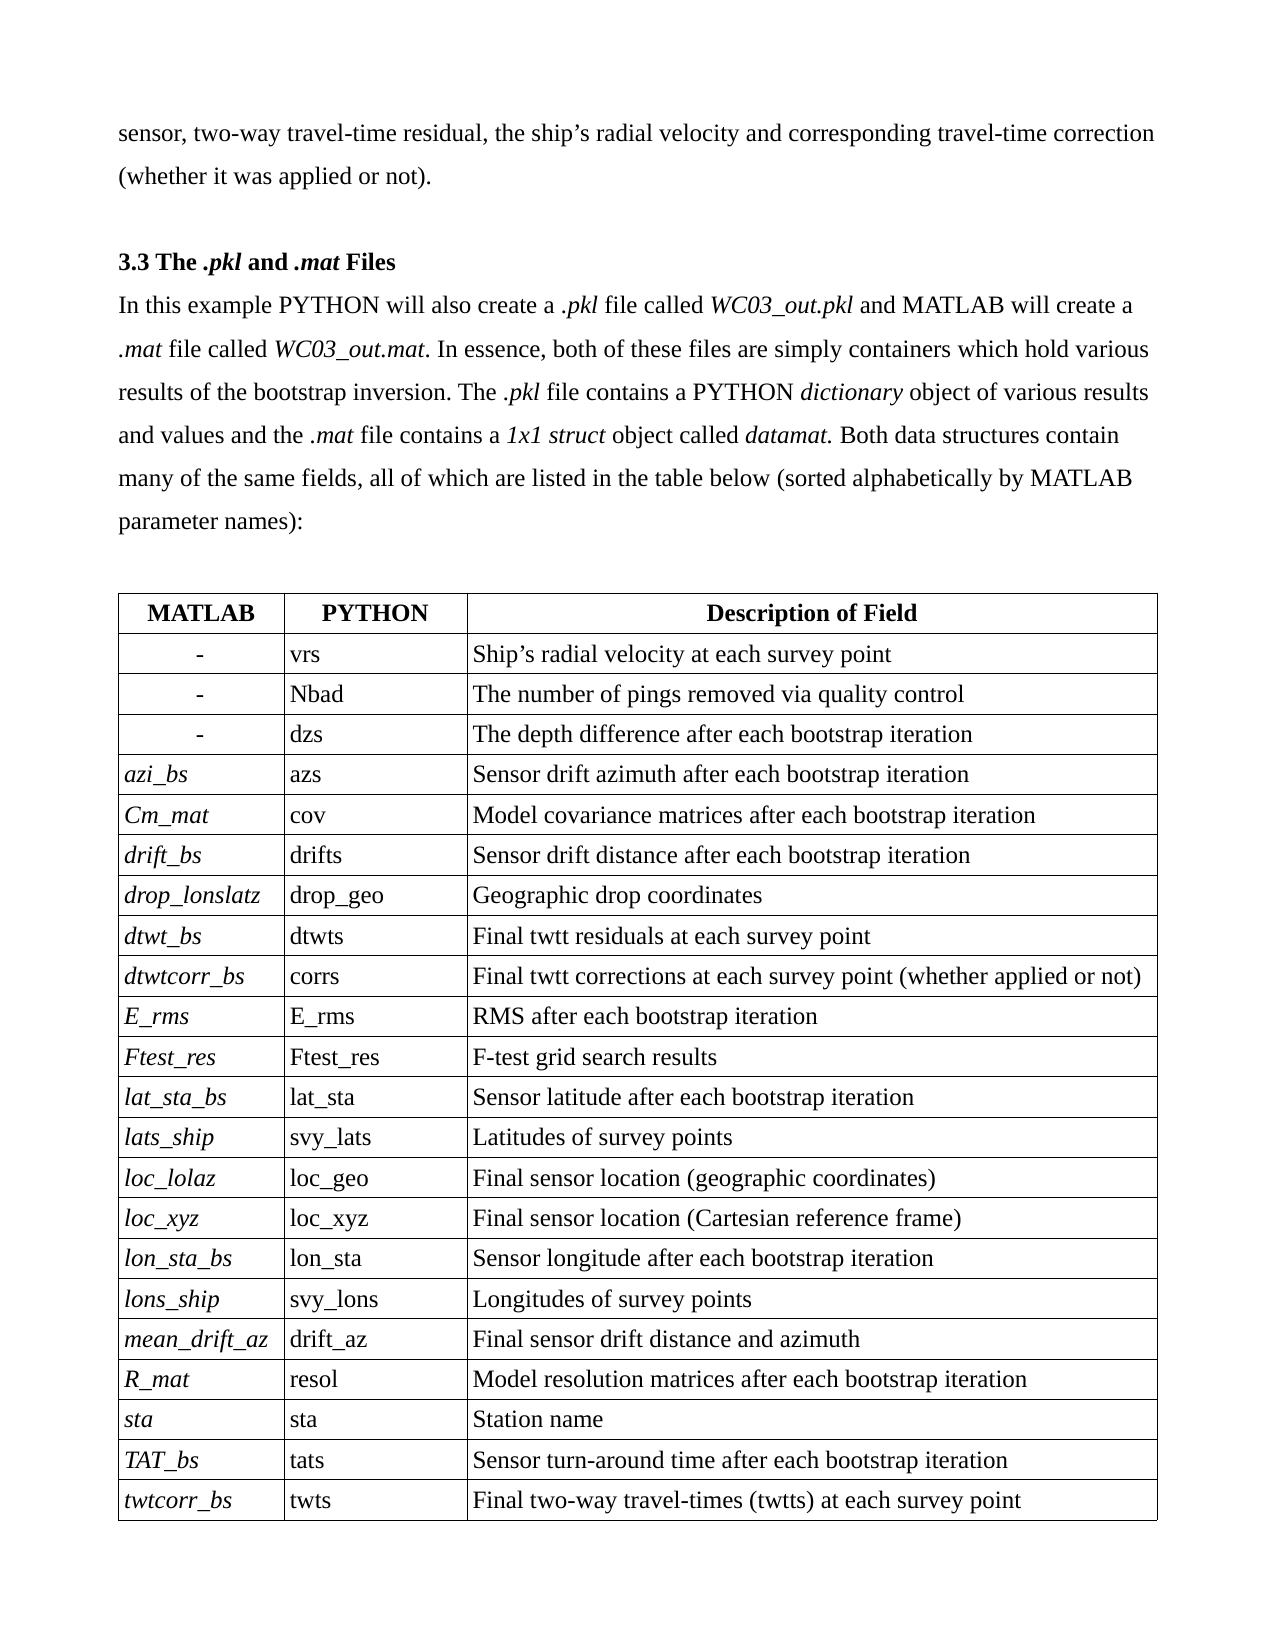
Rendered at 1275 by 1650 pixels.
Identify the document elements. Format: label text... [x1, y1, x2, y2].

table_cell twtcorr_bs [119, 1480, 284, 1520]
text In this example PYTHON will also create a .pkl file called WC03_out.pkl and MATLAB will create a .mat file called WC03_out.mat. In essence, both of these files are simply containers which hold various results of the bootstrap inversion. The .pkl file contains a PYTHON dictionary object of various results and values and the .mat file contains a 1x1 struct object called datamat. Both data structures contain many of the same fields, all of which are listed in the table below (sorted alphabetically by MATLAB parameter names): [118, 291, 1157, 535]
table_cell drifts [285, 835, 467, 875]
table_cell dzs [285, 715, 467, 754]
table_cell drop_geo [285, 876, 467, 915]
table_cell lat_sta_bs [119, 1077, 284, 1117]
table_cell Cm_mat [119, 795, 284, 834]
table_cell Sensor drift distance after each bootstrap iteration [468, 835, 1157, 875]
table_cell azi_bs [119, 755, 284, 794]
table_cell Ship’s radial velocity at each survey point [468, 634, 1157, 673]
table_cell Final sensor location (geographic coordinates) [468, 1158, 1157, 1197]
table_header MATLAB [119, 594, 284, 633]
table_cell drop_lonslatz [119, 876, 284, 915]
text sensor, two-way travel-time residual, the ship’s radial velocity and corresponding travel-time correction (whether it was applied or not). [118, 118, 1157, 190]
table_cell loc_xyz [285, 1198, 467, 1237]
table_cell drift_az [285, 1319, 467, 1358]
table_cell Final twtt residuals at each survey point [468, 916, 1157, 955]
table_cell dtwts [285, 916, 467, 955]
table_cell Longitudes of survey points [468, 1279, 1157, 1318]
table_cell resol [285, 1360, 467, 1399]
table_cell lats_ship [119, 1118, 284, 1157]
table_cell The number of pings removed via quality control [468, 674, 1157, 713]
table_cell Geographic drop coordinates [468, 876, 1157, 915]
table_cell Ftest_res [119, 1037, 284, 1076]
table_cell Final twtt corrections at each survey point (whether applied or not) [468, 956, 1157, 996]
table_cell RMS after each bootstrap iteration [468, 997, 1157, 1036]
table_cell Final two-way travel-times (twtts) at each survey point [468, 1480, 1157, 1520]
table_cell Latitudes of survey points [468, 1118, 1157, 1157]
table_header PYTHON [285, 594, 467, 633]
text 3.3 The .pkl and .mat Files [118, 247, 1157, 276]
table_cell E_rms [119, 997, 284, 1036]
table_cell mean_drift_az [119, 1319, 284, 1358]
table_cell Model covariance matrices after each bootstrap iteration [468, 795, 1157, 834]
table_cell lon_sta_bs [119, 1239, 284, 1278]
table_cell - [119, 634, 284, 673]
table_cell Sensor drift azimuth after each bootstrap iteration [468, 755, 1157, 794]
table_cell corrs [285, 956, 467, 996]
table_cell cov [285, 795, 467, 834]
table_cell dtwtcorr_bs [119, 956, 284, 996]
table_cell F-test grid search results [468, 1037, 1157, 1076]
table_cell The depth difference after each bootstrap iteration [468, 715, 1157, 754]
table_cell Ftest_res [285, 1037, 467, 1076]
table_header Description of Field [468, 594, 1157, 633]
table_cell svy_lons [285, 1279, 467, 1318]
table_cell Model resolution matrices after each bootstrap iteration [468, 1360, 1157, 1399]
table_cell sta [119, 1400, 284, 1439]
table_cell Final sensor drift distance and azimuth [468, 1319, 1157, 1358]
table_cell drift_bs [119, 835, 284, 875]
table_cell Sensor longitude after each bootstrap iteration [468, 1239, 1157, 1278]
table_cell Sensor latitude after each bootstrap iteration [468, 1077, 1157, 1117]
table_cell lat_sta [285, 1077, 467, 1117]
table_cell - [119, 674, 284, 713]
table_cell E_rms [285, 997, 467, 1036]
table_cell lons_ship [119, 1279, 284, 1318]
table_cell vrs [285, 634, 467, 673]
table_cell Nbad [285, 674, 467, 713]
table_cell sta [285, 1400, 467, 1439]
table_cell azs [285, 755, 467, 794]
table_cell - [119, 715, 284, 754]
table_cell svy_lats [285, 1118, 467, 1157]
table_cell loc_geo [285, 1158, 467, 1197]
table_cell Sensor turn-around time after each bootstrap iteration [468, 1440, 1157, 1479]
table_cell TAT_bs [119, 1440, 284, 1479]
table_cell dtwt_bs [119, 916, 284, 955]
table_cell lon_sta [285, 1239, 467, 1278]
table_cell loc_lolaz [119, 1158, 284, 1197]
table_cell R_mat [119, 1360, 284, 1399]
table_cell Station name [468, 1400, 1157, 1439]
table_cell loc_xyz [119, 1198, 284, 1237]
table_cell Final sensor location (Cartesian reference frame) [468, 1198, 1157, 1237]
table_cell tats [285, 1440, 467, 1479]
table_cell twts [285, 1480, 467, 1520]
